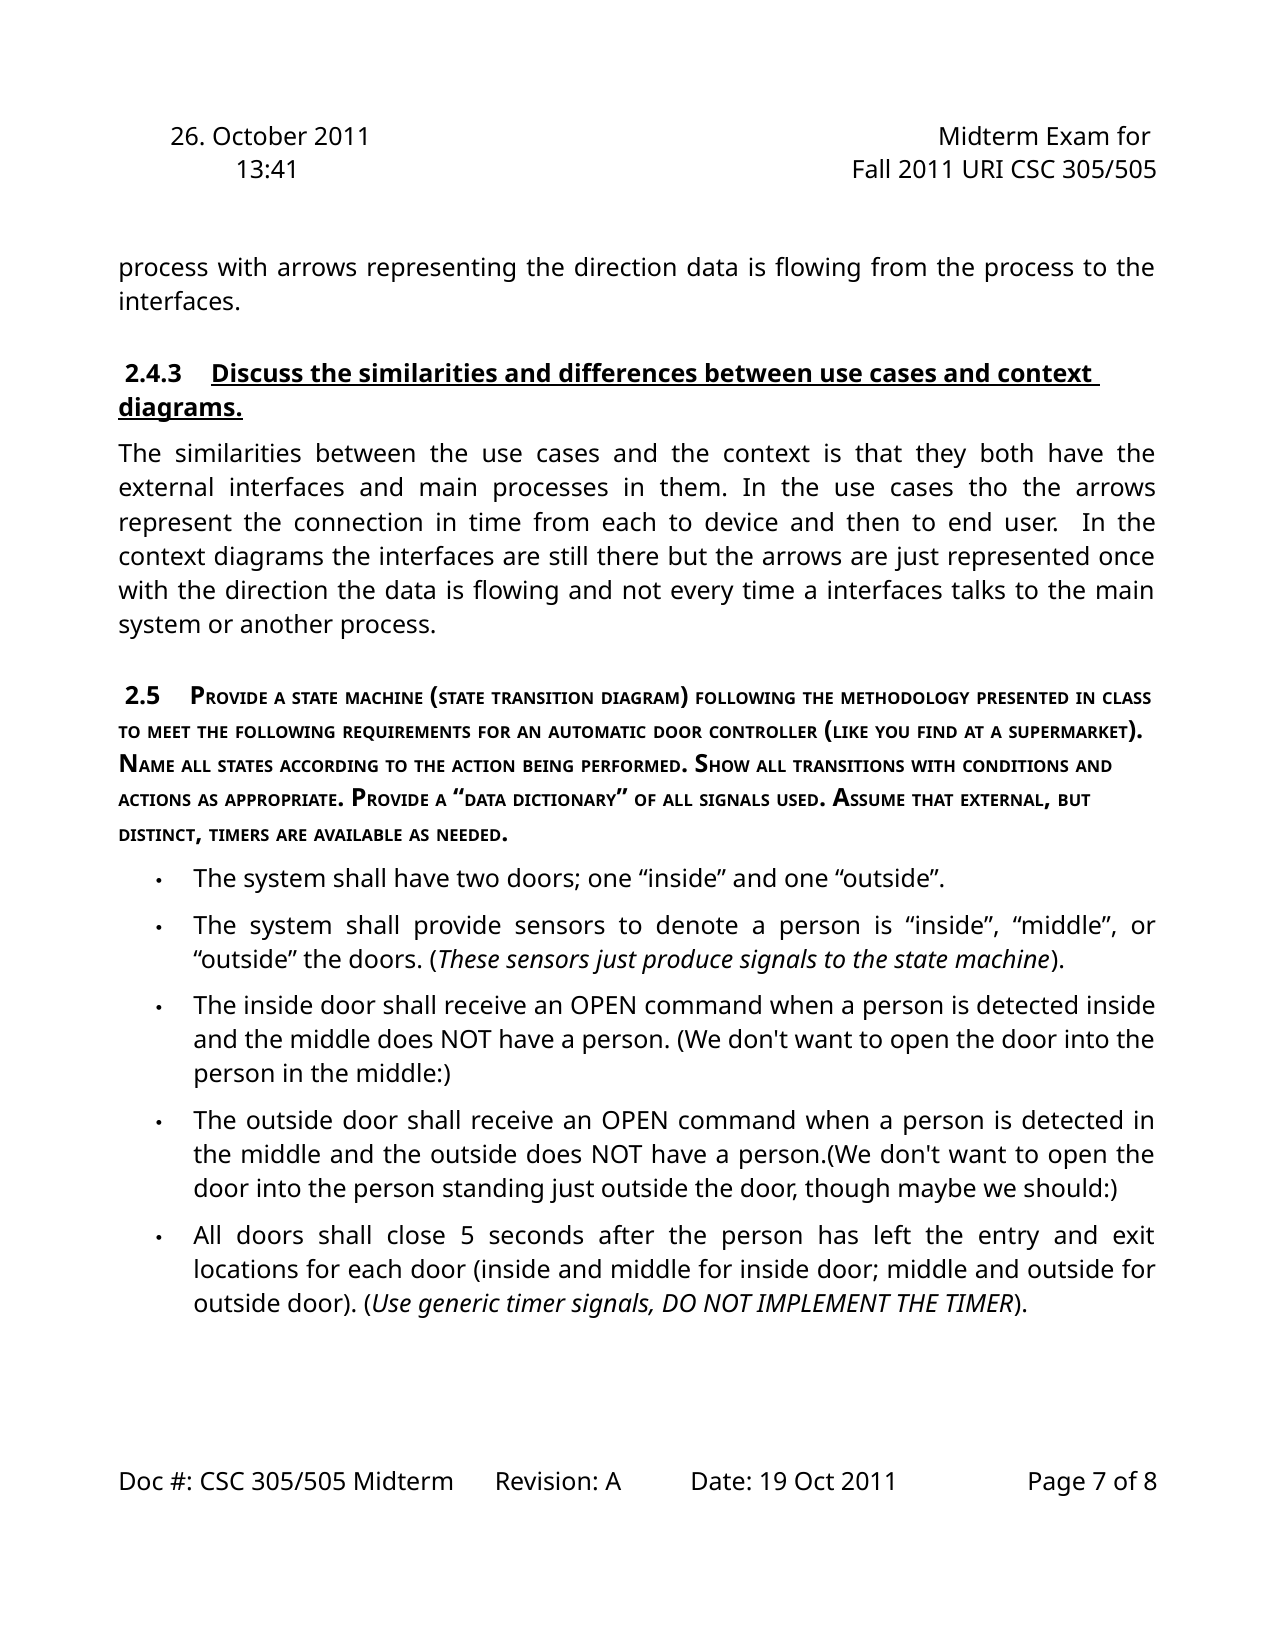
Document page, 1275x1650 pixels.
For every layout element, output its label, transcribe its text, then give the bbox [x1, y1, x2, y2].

text process with arrows representing the direction data is flowing from the process to the interfaces. [118, 250, 1157, 318]
text The similarities between the use cases and the context is that they both have the external interfaces and main processes in them. In the use cases tho the arrows represent the connection in time from each to device and then to end user. In the context diagrams the interfaces are still there but the arrows are just represented once with the direction the data is flowing and not every time a interfaces talks to the main system or another process. [118, 436, 1157, 640]
list All doors shall close 5 seconds after the person has left the entry and exit locations for each door (inside and middle for inside door; middle and outside for outside door). (Use generic timer signals, DO NOT IMPLEMENT THE TIMER). [156, 1217, 1157, 1319]
list The inside door shall receive an OPEN command when a person is detected inside and the middle does NOT have a person. (We don't want to open the door into the person in the middle:) [156, 988, 1157, 1090]
list The system shall provide sensors to denote a person is “inside”, “middle”, or “outside” the doors. (These sensors just produce signals to the state machine). [156, 907, 1157, 975]
list The outside door shall receive an OPEN command when a person is detected in the middle and the outside does NOT have a person.(We don't want to open the door into the person standing just outside the door, though maybe we should:) [156, 1103, 1157, 1205]
subtitle Discuss the similarities and differences between use cases and context diagrams. [118, 355, 1157, 423]
subtitle Provide a state machine (state transition diagram) following the methodology presented in class to meet the following requirements for an automatic door controller (like you find at a supermarket). Name all states according to the action being performed. Show all transitions with conditions and actions as appropriate. Provide a “data dictionary” of all signals used. Assume that external, but distinct, timers are available as needed. [118, 678, 1157, 848]
list The system shall have two doors; one “inside” and one “outside”. [156, 861, 1157, 895]
